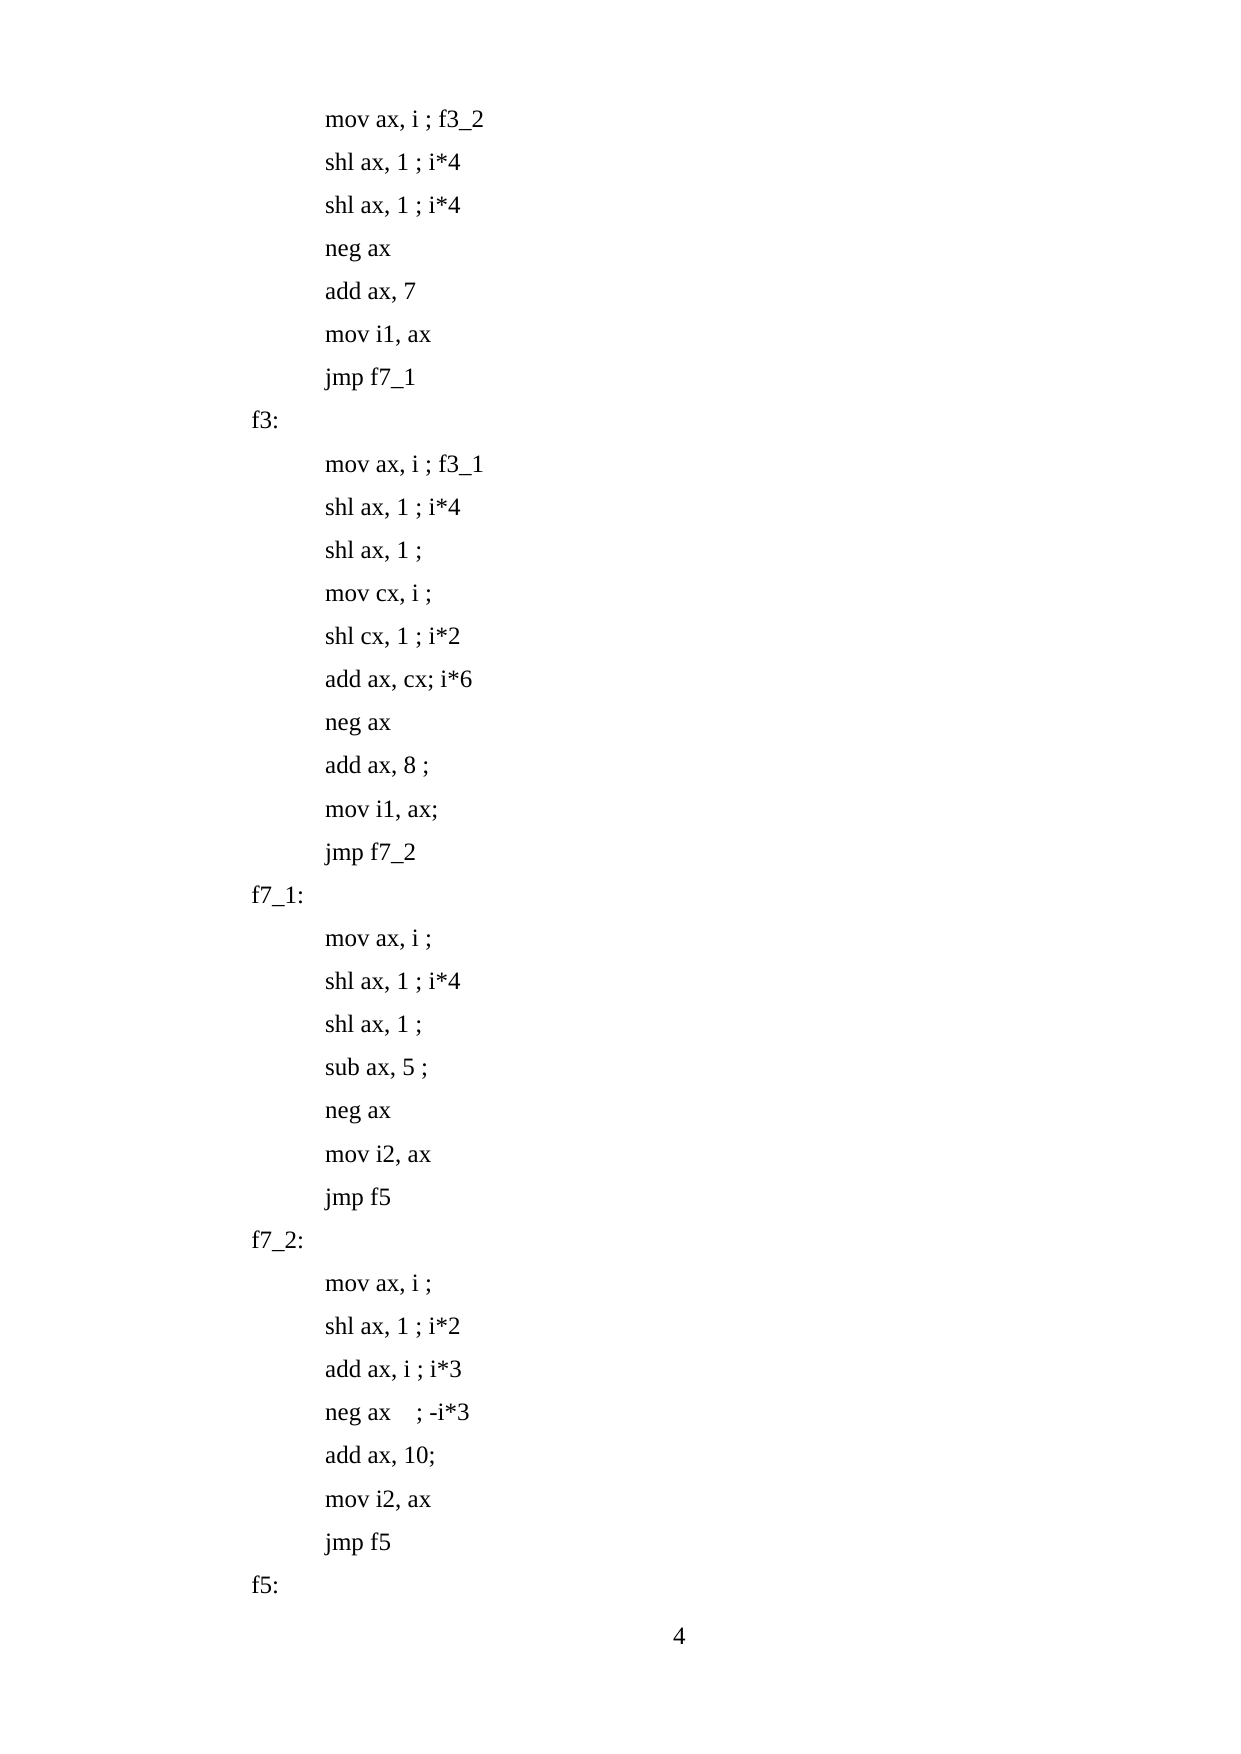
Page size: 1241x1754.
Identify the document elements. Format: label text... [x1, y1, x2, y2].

text shl cx, 1 ; i*2 [177, 621, 1181, 650]
text neg ax [177, 707, 1181, 736]
text mov ax, i ; f3_1 [177, 449, 1181, 477]
text shl ax, 1 ; i*2 [177, 1311, 1181, 1340]
text mov i2, ax [177, 1484, 1181, 1512]
text shl ax, 1 ; [177, 1009, 1181, 1038]
text jmp f7_1 [177, 362, 1181, 391]
text neg ax [177, 1096, 1181, 1124]
text mov i2, ax [177, 1139, 1181, 1167]
text shl ax, 1 ; [177, 535, 1181, 564]
text shl ax, 1 ; i*4 [177, 190, 1181, 219]
text mov cx, i ; [177, 578, 1181, 607]
text sub ax, 5 ; [177, 1052, 1181, 1081]
text jmp f7_2 [177, 837, 1181, 866]
text add ax, 7 [177, 276, 1181, 305]
text add ax, 8 ; [177, 751, 1181, 779]
text mov i1, ax; [177, 794, 1181, 822]
text f3: [177, 406, 1181, 434]
text add ax, 10; [177, 1441, 1181, 1469]
text mov ax, i ; [177, 923, 1181, 952]
text add ax, i ; i*3 [177, 1354, 1181, 1383]
text jmp f5 [177, 1527, 1181, 1556]
text shl ax, 1 ; i*4 [177, 966, 1181, 995]
text mov ax, i ; f3_2 [177, 104, 1181, 132]
text shl ax, 1 ; i*4 [177, 492, 1181, 521]
text add ax, cx; i*6 [177, 664, 1181, 693]
text neg ax ; -i*3 [177, 1397, 1181, 1426]
text mov i1, ax [177, 319, 1181, 348]
text neg ax [177, 233, 1181, 262]
text f5: [177, 1570, 1181, 1599]
text f7_2: [177, 1225, 1181, 1254]
text mov ax, i ; [177, 1268, 1181, 1297]
text shl ax, 1 ; i*4 [177, 147, 1181, 176]
text jmp f5 [177, 1182, 1181, 1211]
text f7_1: [177, 880, 1181, 909]
